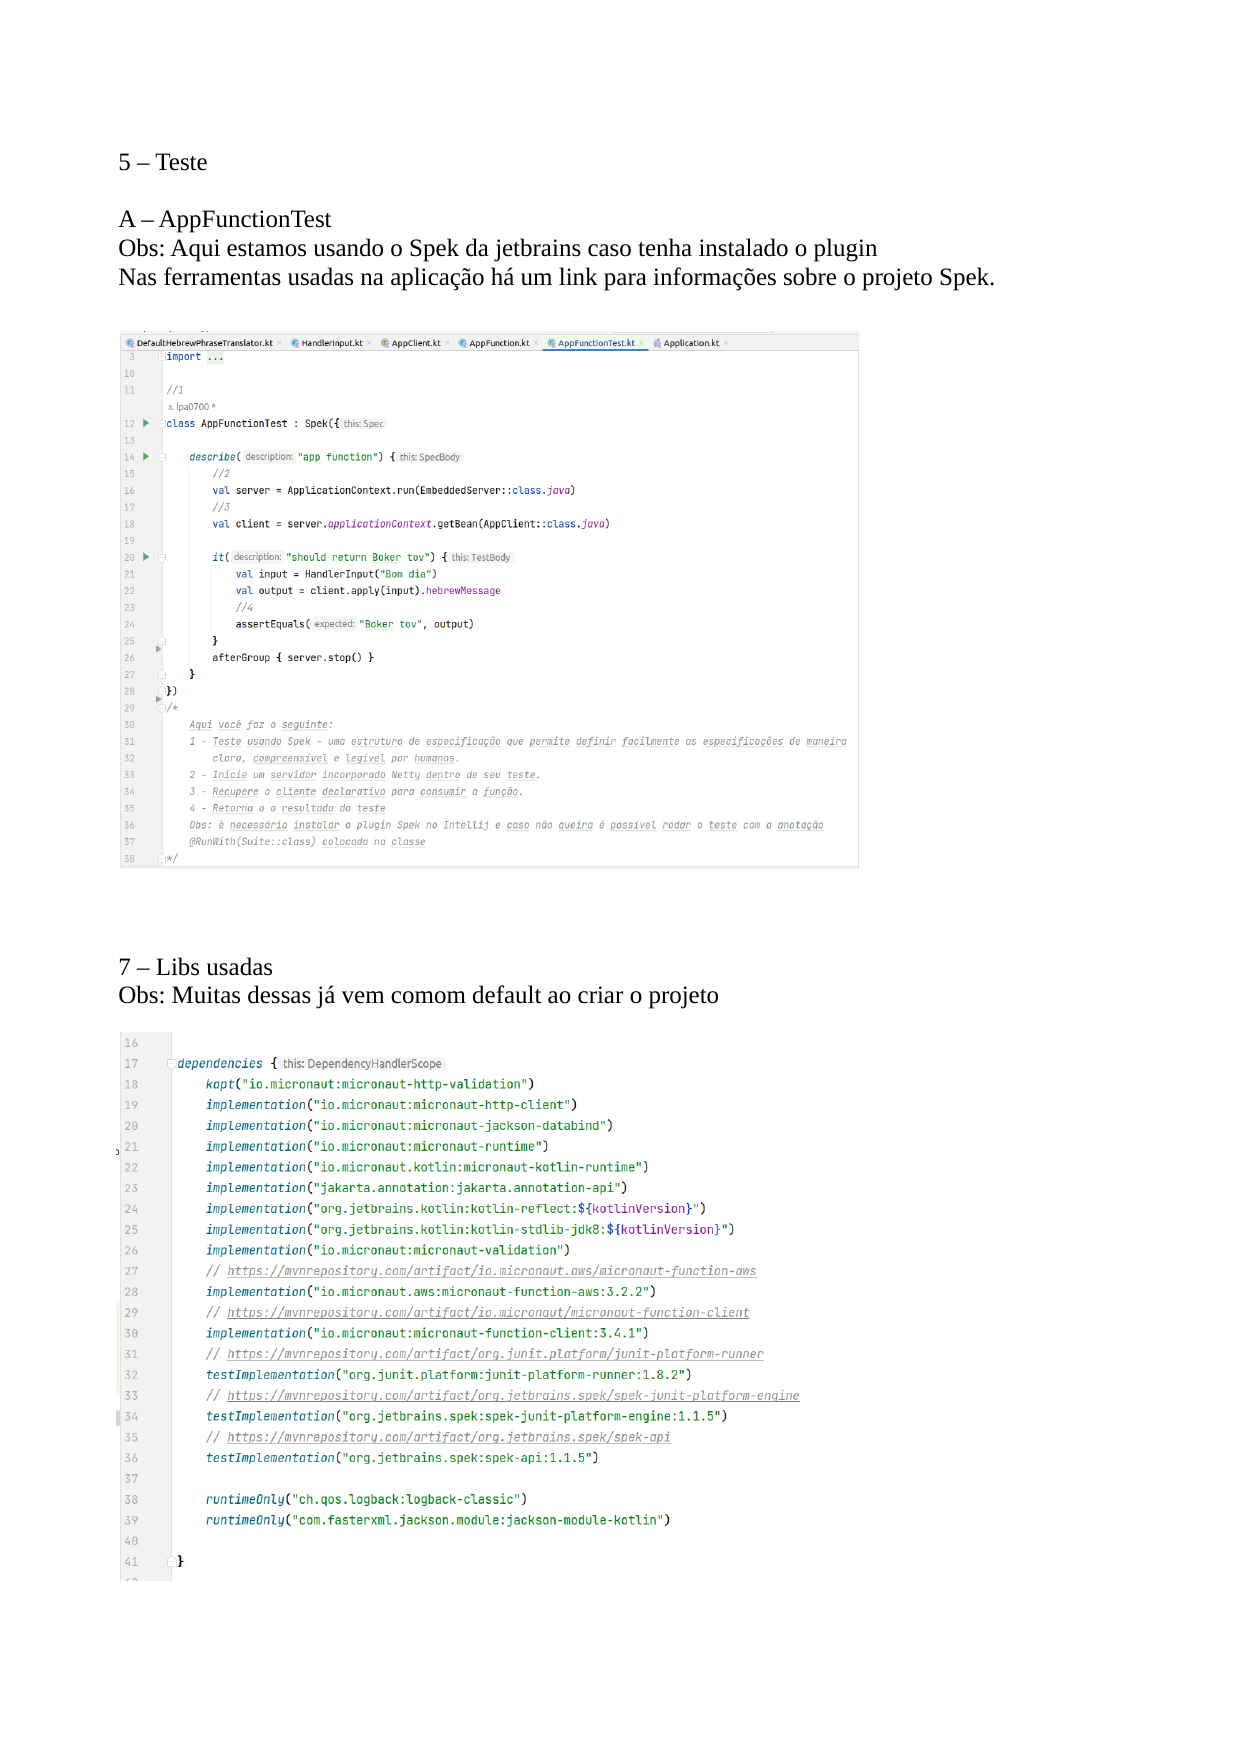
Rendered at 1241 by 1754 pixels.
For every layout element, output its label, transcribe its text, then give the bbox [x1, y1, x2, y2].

text 5 – Teste [118, 147, 1122, 176]
text Obs: Muitas dessas já vem comom default ao criar o projeto [118, 981, 1122, 1009]
text 7 – Libs usadas [118, 952, 1122, 981]
text Obs: Aqui estamos usando o Spek da jetbrains caso tenha instalado o plugin [118, 233, 1122, 262]
picture [120, 331, 860, 869]
text A – AppFunctionTest [118, 204, 1122, 233]
text Nas ferramentas usadas na aplicação há um link para informações sobre o projeto Spek. [118, 262, 1122, 291]
picture [116, 1032, 777, 1581]
